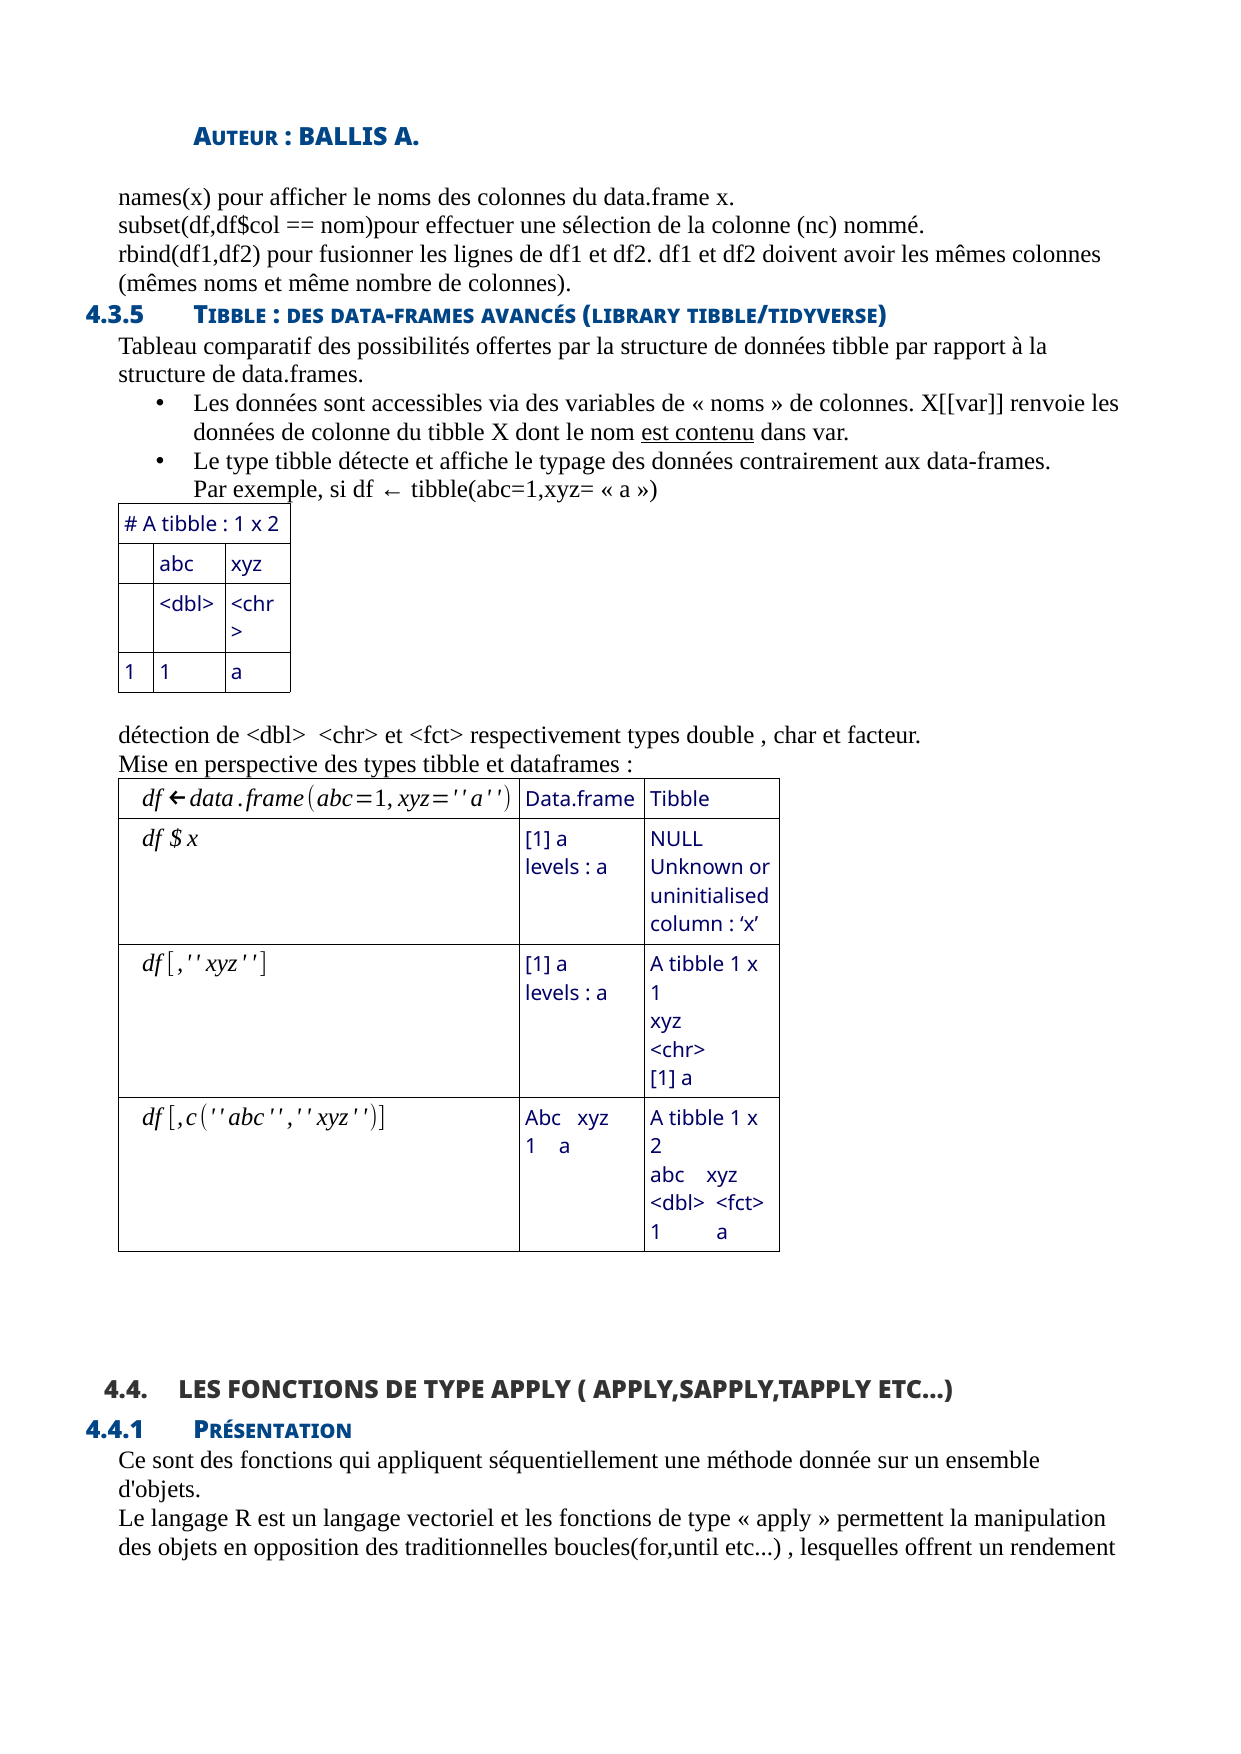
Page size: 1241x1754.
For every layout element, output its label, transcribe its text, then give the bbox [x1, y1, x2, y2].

table_cell xyz [226, 544, 290, 583]
table_cell [119, 945, 519, 1097]
text names(x) pour afficher le noms des colonnes du data.frame x. [118, 182, 1123, 210]
table_cell <chr> [226, 584, 290, 652]
text Tableau comparatif des possibilités offertes par la structure de données tibble par rapport à la structure de data.frames. [118, 331, 1123, 388]
table_header Data.frame [520, 779, 644, 818]
subtitle Les fonctions de type APPLY ( APPLY,SAPPLY,TAPPLY etc...) [104, 1371, 1123, 1406]
table_header # A tibble : 1 x 2 [119, 504, 290, 543]
table_cell A tibble 1 x 1 xyz <chr> [1] a [645, 945, 779, 1097]
list Les données sont accessibles via des variables de « noms » de colonnes. X[[var]] renvoie les données de colonne du tibble X dont le nom est contenu dans var. [156, 388, 1123, 446]
table_cell NULL Unknown or uninitialised column : ‘x’ [645, 819, 779, 943]
text subset(df,df$col == nom)pour effectuer une sélection de la colonne (nc) nommé. [118, 210, 1123, 239]
text détection de <dbl> <chr> et <fct> respectivement types double , char et facteur. [118, 721, 1123, 749]
text Mise en perspective des types tibble et dataframes : [118, 749, 1123, 778]
text Le langage R est un langage vectoriel et les fonctions de type « apply » permettent la manipulation des objets en opposition des traditionnelles boucles(for,until etc...) , lesquelles offrent un rendement [118, 1503, 1123, 1561]
table_header Tibble [645, 779, 779, 818]
list Le type tibble détecte et affiche le typage des données contrairement aux data-frames. [156, 446, 1123, 474]
table_cell [119, 1098, 519, 1251]
table_cell <dbl> [154, 584, 225, 652]
text rbind(df1,df2) pour fusionner les lignes de df1 et df2. df1 et df2 doivent avoir les mêmes colonnes (mêmes noms et même nombre de colonnes). [118, 239, 1123, 297]
list Par exemple, si df ← tibble(abc=1,xyz= « a ») [156, 474, 1123, 503]
table_cell A tibble 1 x 2 abc xyz <dbl> <fct> 1 a [645, 1098, 779, 1251]
subtitle Présentation [79, 1411, 1117, 1446]
table_cell abc [154, 544, 225, 583]
table_cell [1] a levels : a [520, 819, 644, 943]
text Ce sont des fonctions qui appliquent séquentiellement une méthode donnée sur un ensemble d'objets. [118, 1446, 1123, 1503]
table_cell 1 [154, 653, 225, 692]
table_cell a [226, 653, 290, 692]
table_header [119, 779, 519, 818]
table_cell [119, 819, 519, 943]
table_cell Abc xyz 1 a [520, 1098, 644, 1251]
table_cell 1 [119, 653, 153, 692]
table_cell [119, 544, 153, 583]
subtitle Tibble : des data-frames avancés (library tibble/tidyverse) [79, 297, 1117, 331]
table_cell [119, 584, 153, 652]
table_cell [1] a levels : a [520, 945, 644, 1097]
